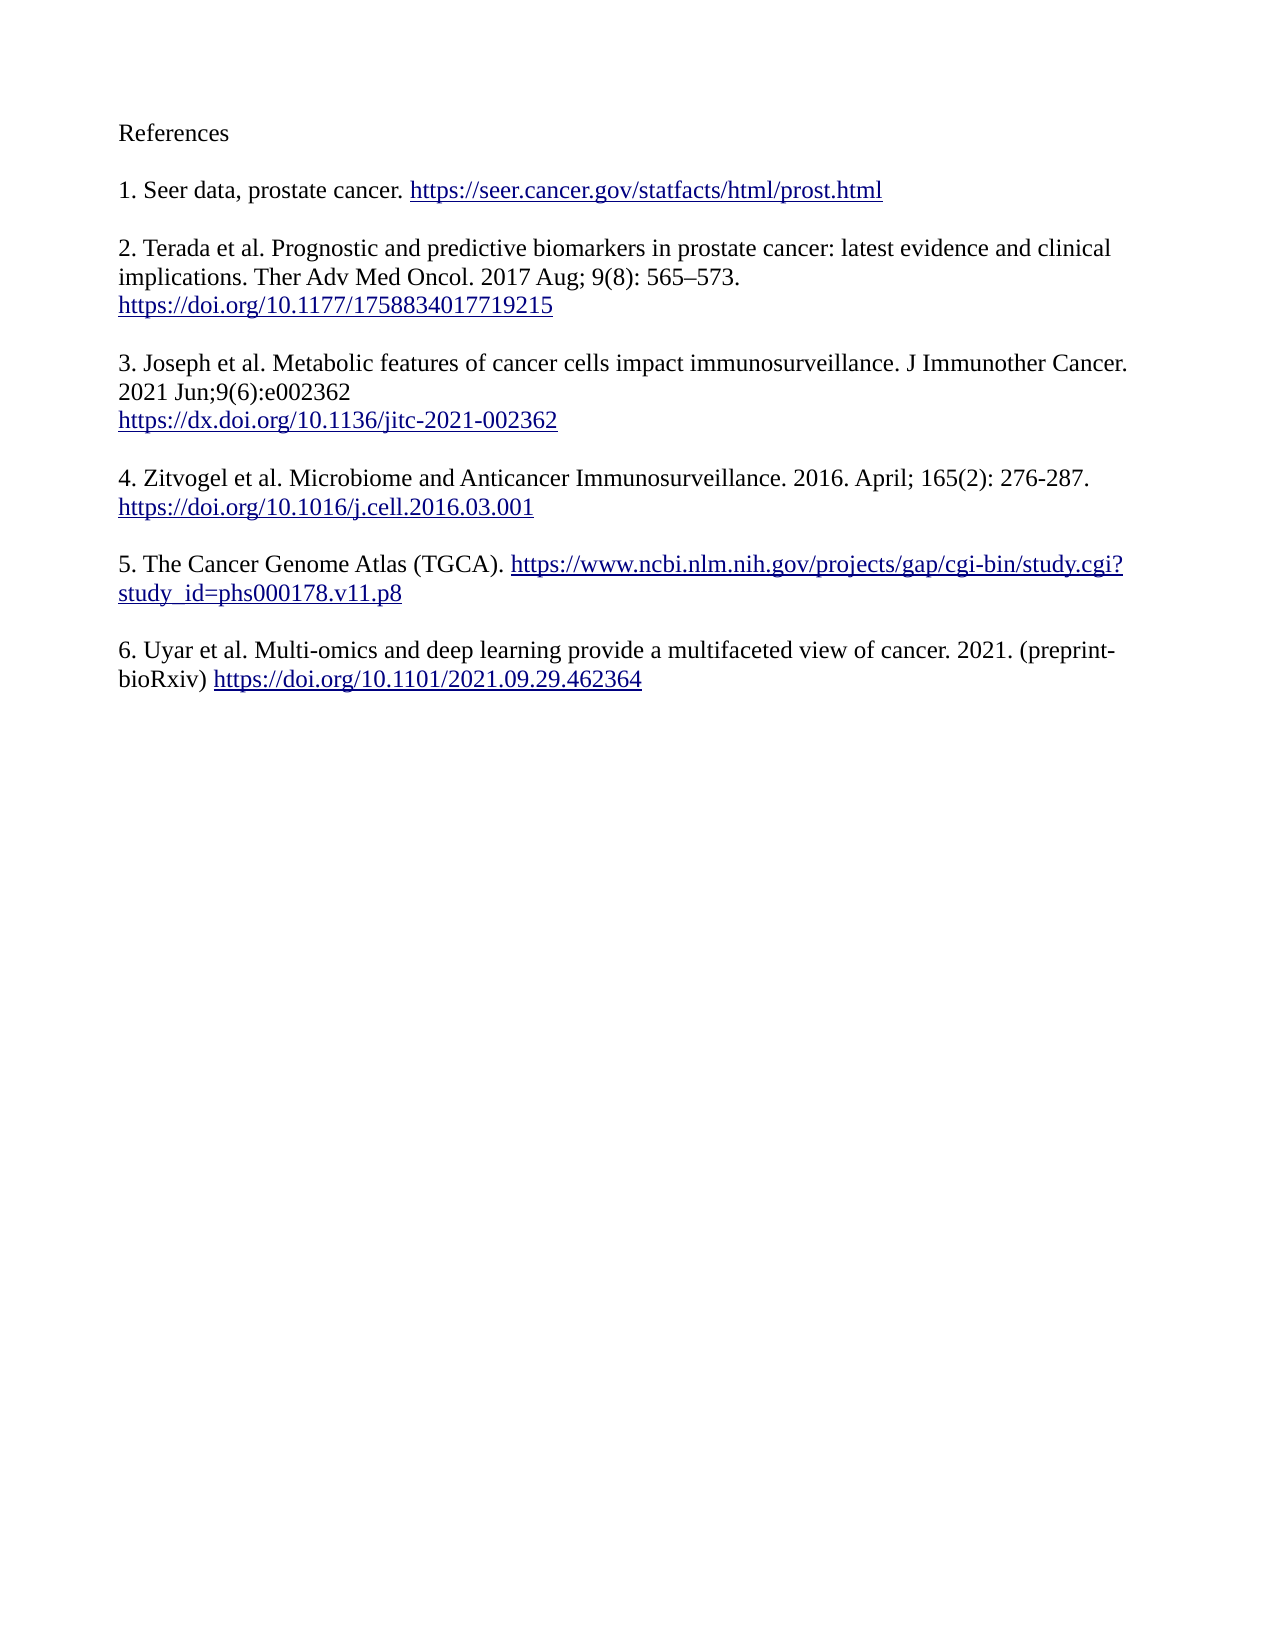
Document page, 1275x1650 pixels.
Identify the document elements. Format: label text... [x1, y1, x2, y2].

text 2. Terada et al. Prognostic and predictive biomarkers in prostate cancer: latest evidence and clinical implications. Ther Adv Med Oncol. 2017 Aug; 9(8): 565–573. [118, 233, 1157, 291]
text 5. The Cancer Genome Atlas (TGCA). https://www.ncbi.nlm.nih.gov/projects/gap/cgi-bin/study.cgi?study_id=phs000178.v11.p8 [118, 549, 1157, 607]
text https://doi.org/10.1177/1758834017719215 [118, 291, 1157, 319]
text 3. Joseph et al. Metabolic features of cancer cells impact immunosurveillance. J Immunother Cancer. 2021 Jun;9(6):e002362 [118, 348, 1157, 406]
text 1. Seer data, prostate cancer. https://seer.cancer.gov/statfacts/html/prost.html [118, 176, 1157, 204]
text https://doi.org/10.1016/j.cell.2016.03.001 [118, 492, 1157, 521]
text 6. Uyar et al. Multi-omics and deep learning provide a multifaceted view of cancer. 2021. (preprint- bioRxiv) https://doi.org/10.1101/2021.09.29.462364 [118, 636, 1157, 693]
text 4. Zitvogel et al. Microbiome and Anticancer Immunosurveillance. 2016. April; 165(2): 276-287. [118, 463, 1157, 492]
text https://dx.doi.org/10.1136/jitc-2021-002362 [118, 406, 1157, 434]
text References [118, 118, 1157, 147]
